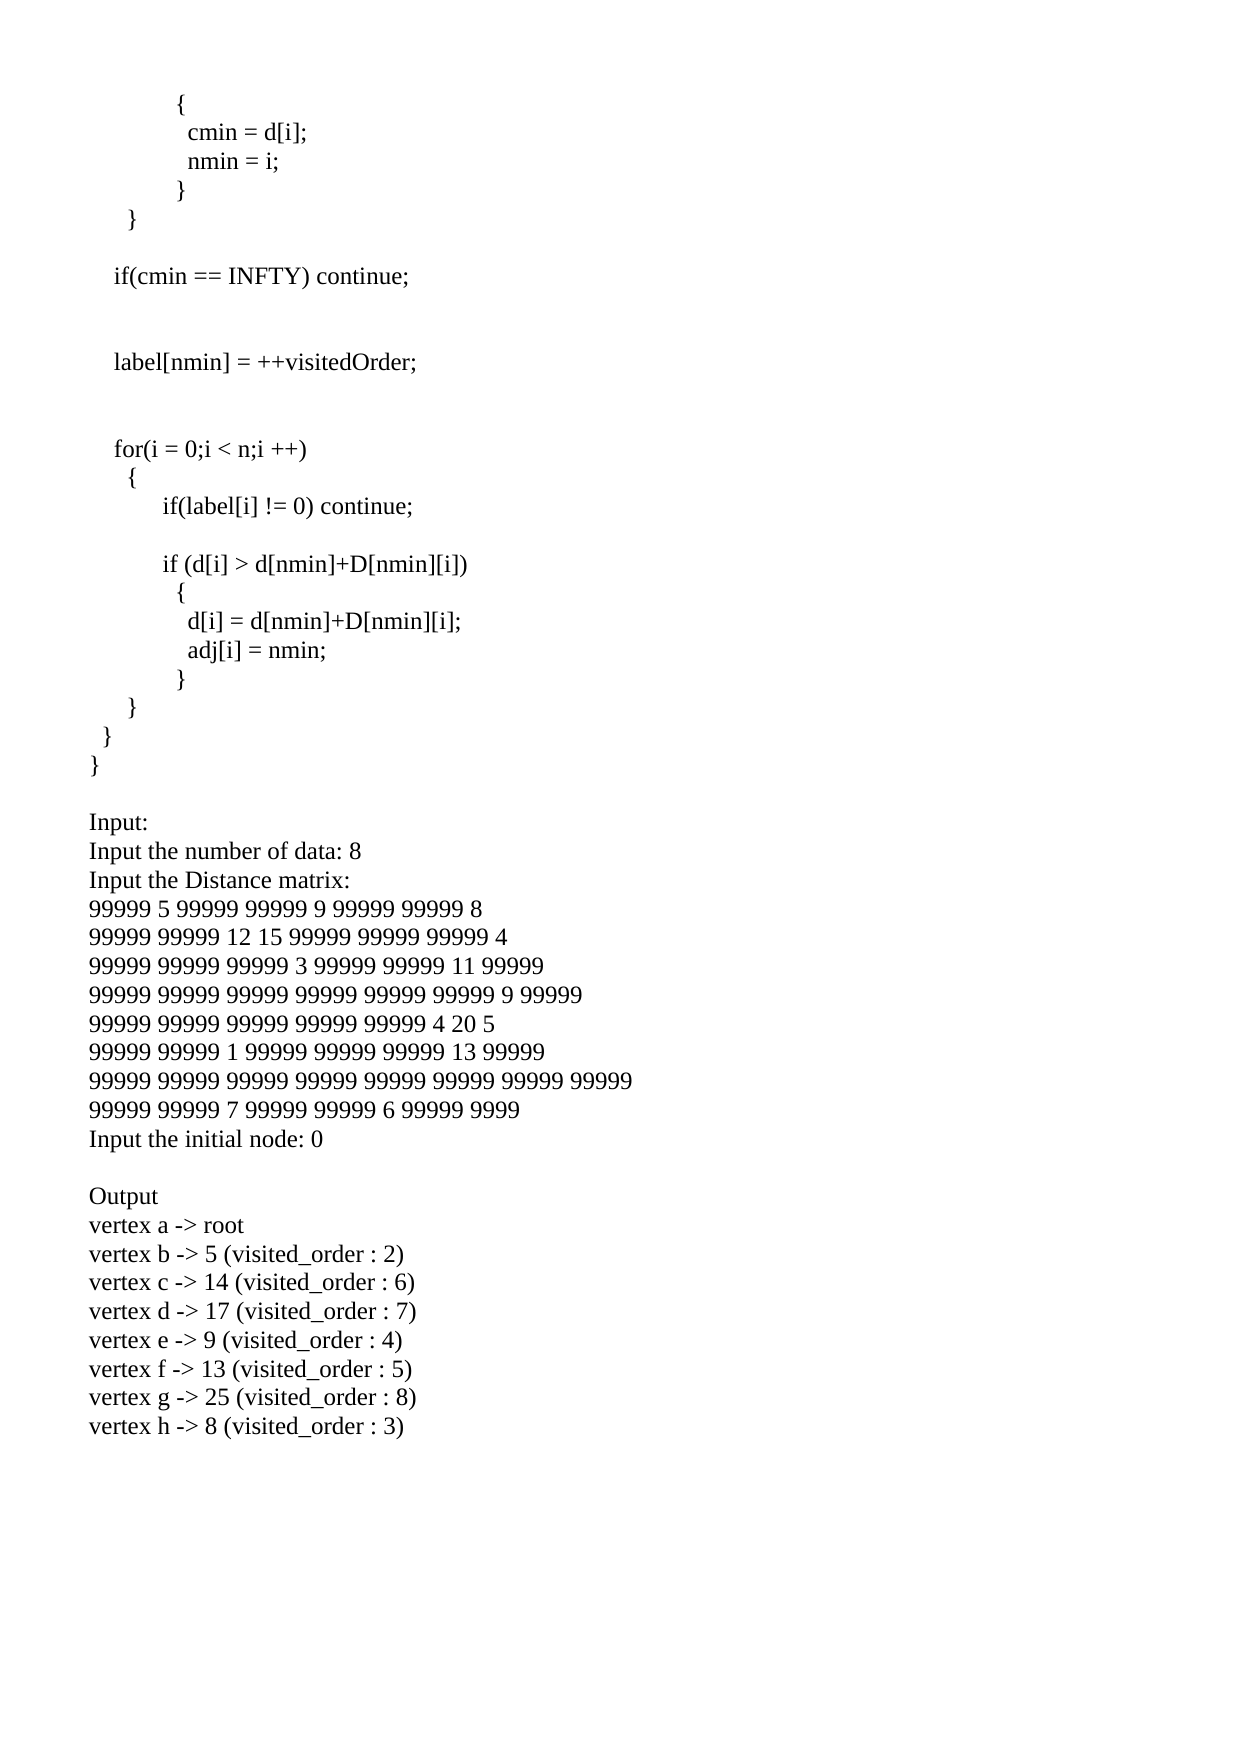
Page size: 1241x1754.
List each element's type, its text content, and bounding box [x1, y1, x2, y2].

text 99999 99999 99999 3 99999 99999 11 99999 [89, 951, 1151, 980]
text vertex c -> 14 (visited_order : 6) [89, 1267, 1151, 1296]
text Input the number of data: 8 [89, 836, 1151, 865]
text vertex h -> 8 (visited_order : 3) [89, 1411, 1151, 1440]
text 99999 99999 1 99999 99999 99999 13 99999 [89, 1037, 1151, 1066]
text if (d[i] > d[nmin]+D[nmin][i]) [89, 549, 1151, 577]
text } [89, 692, 1151, 721]
text vertex g -> 25 (visited_order : 8) [89, 1382, 1151, 1411]
text Output [89, 1181, 1151, 1210]
text vertex a -> root [89, 1210, 1151, 1239]
text } [89, 204, 1151, 232]
text } [89, 664, 1151, 692]
text } [89, 750, 1151, 779]
text { [89, 462, 1151, 491]
text cmin = d[i]; [89, 117, 1151, 146]
text vertex f -> 13 (visited_order : 5) [89, 1354, 1151, 1382]
text vertex d -> 17 (visited_order : 7) [89, 1296, 1151, 1325]
text 99999 99999 7 99999 99999 6 99999 9999 [89, 1095, 1151, 1124]
text { [89, 89, 1151, 117]
text Input: [89, 807, 1151, 836]
text } [89, 721, 1151, 750]
text 99999 99999 99999 99999 99999 99999 99999 99999 [89, 1066, 1151, 1095]
text } [89, 175, 1151, 204]
text 99999 99999 99999 99999 99999 99999 9 99999 [89, 980, 1151, 1009]
text adj[i] = nmin; [89, 635, 1151, 664]
text label[nmin] = ++visitedOrder; [89, 347, 1151, 376]
text if(cmin == INFTY) continue; [89, 261, 1151, 290]
text vertex b -> 5 (visited_order : 2) [89, 1239, 1151, 1267]
text 99999 99999 12 15 99999 99999 99999 4 [89, 922, 1151, 951]
text { [89, 577, 1151, 606]
text Input the Distance matrix: [89, 865, 1151, 894]
text 99999 99999 99999 99999 99999 4 20 5 [89, 1009, 1151, 1037]
text Input the initial node: 0 [89, 1124, 1151, 1152]
text d[i] = d[nmin]+D[nmin][i]; [89, 606, 1151, 635]
text 99999 5 99999 99999 9 99999 99999 8 [89, 894, 1151, 922]
text for(i = 0;i < n;i ++) [89, 434, 1151, 462]
text if(label[i] != 0) continue; [89, 491, 1151, 520]
text vertex e -> 9 (visited_order : 4) [89, 1325, 1151, 1354]
text nmin = i; [89, 146, 1151, 175]
